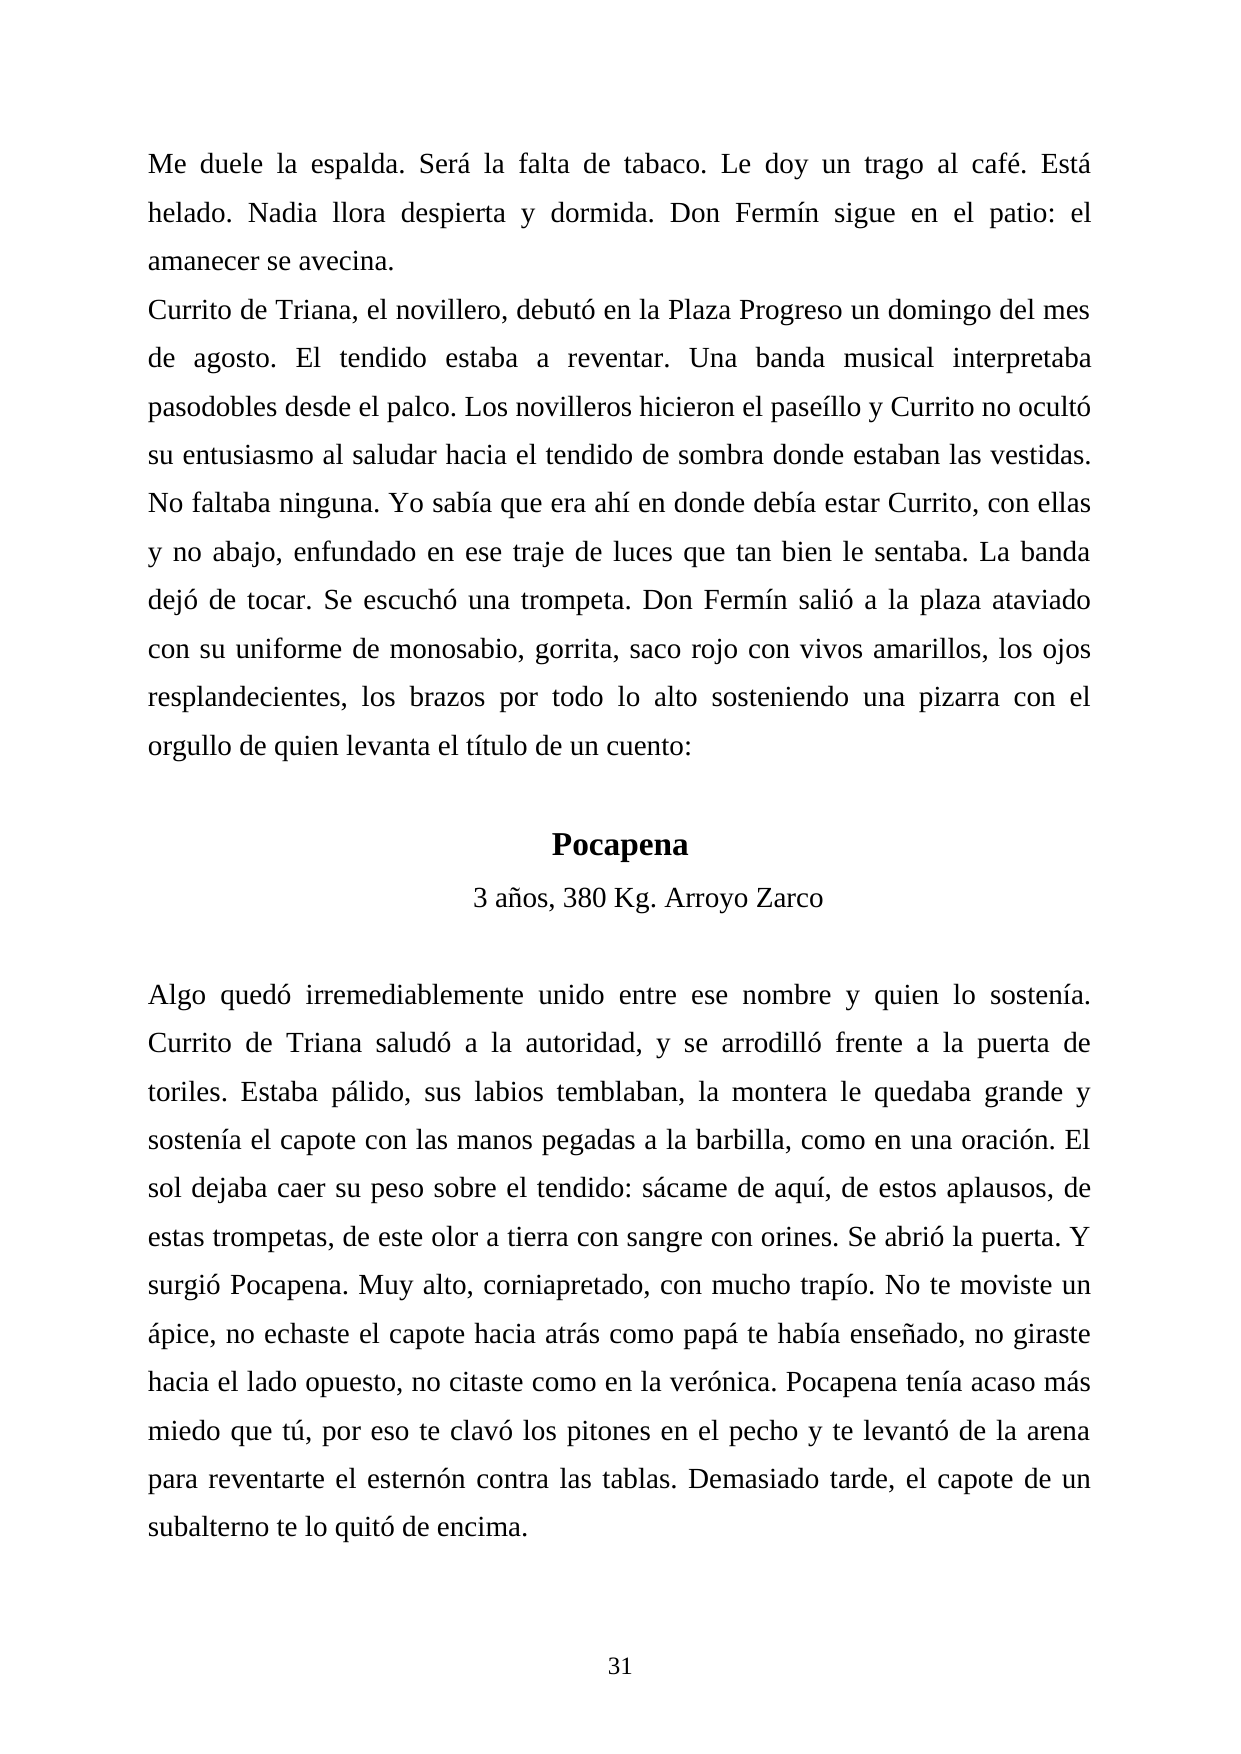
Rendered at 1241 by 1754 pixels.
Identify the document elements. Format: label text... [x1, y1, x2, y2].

text Pocapena [148, 826, 1092, 863]
text Currito de Triana, el novillero, debutó en la Plaza Progreso un domingo del mes de agosto. El tendido estaba a reventar. Una banda musical interpretaba pasodobles desde el palco. Los novilleros hicieron el paseíllo y Currito no ocultó su entusiasmo al saludar hacia el tendido de sombra donde estaban las vestidas. No faltaba ninguna. Yo sabía que era ahí en donde debía estar Currito, con ellas y no abajo, enfundado en ese traje de luces que tan bien le sentaba. La banda dejó de tocar. Se escuchó una trompeta. Don Fermín salió a la plaza ataviado con su uniforme de monosabio, gorrita, saco rojo con vivos amarillos, los ojos resplandecientes, los brazos por todo lo alto sosteniendo una pizarra con el orgullo de quien levanta el título de un cuento: [148, 293, 1092, 761]
text 3 años, 380 Kg. Arroyo Zarco [148, 881, 1092, 913]
text Algo quedó irremediablemente unido entre ese nombre y quien lo sostenía. Currito de Triana saludó a la autoridad, y se arrodilló frente a la puerta de toriles. Estaba pálido, sus labios temblaban, la montera le quedaba grande y sostenía el capote con las manos pegadas a la barbilla, como en una oración. El sol dejaba caer su peso sobre el tendido: sácame de aquí, de estos aplausos, de estas trompetas, de este olor a tierra con sangre con orines. Se abrió la puerta. Y surgió Pocapena. Muy alto, corniapretado, con mucho trapío. No te moviste un ápice, no echaste el capote hacia atrás como papá te había enseñado, no giraste hacia el lado opuesto, no citaste como en la verónica. Pocapena tenía acaso más miedo que tú, por eso te clavó los pitones en el pecho y te levantó de la arena para reventarte el esternón contra las tablas. Demasiado tarde, el capote de un subalterno te lo quitó de encima. [148, 978, 1092, 1543]
text Me duele la espalda. Será la falta de tabaco. Le doy un trago al café. Está helado. Nadia llora despierta y dormida. Don Fermín sigue en el patio: el amanecer se avecina. [148, 148, 1092, 277]
